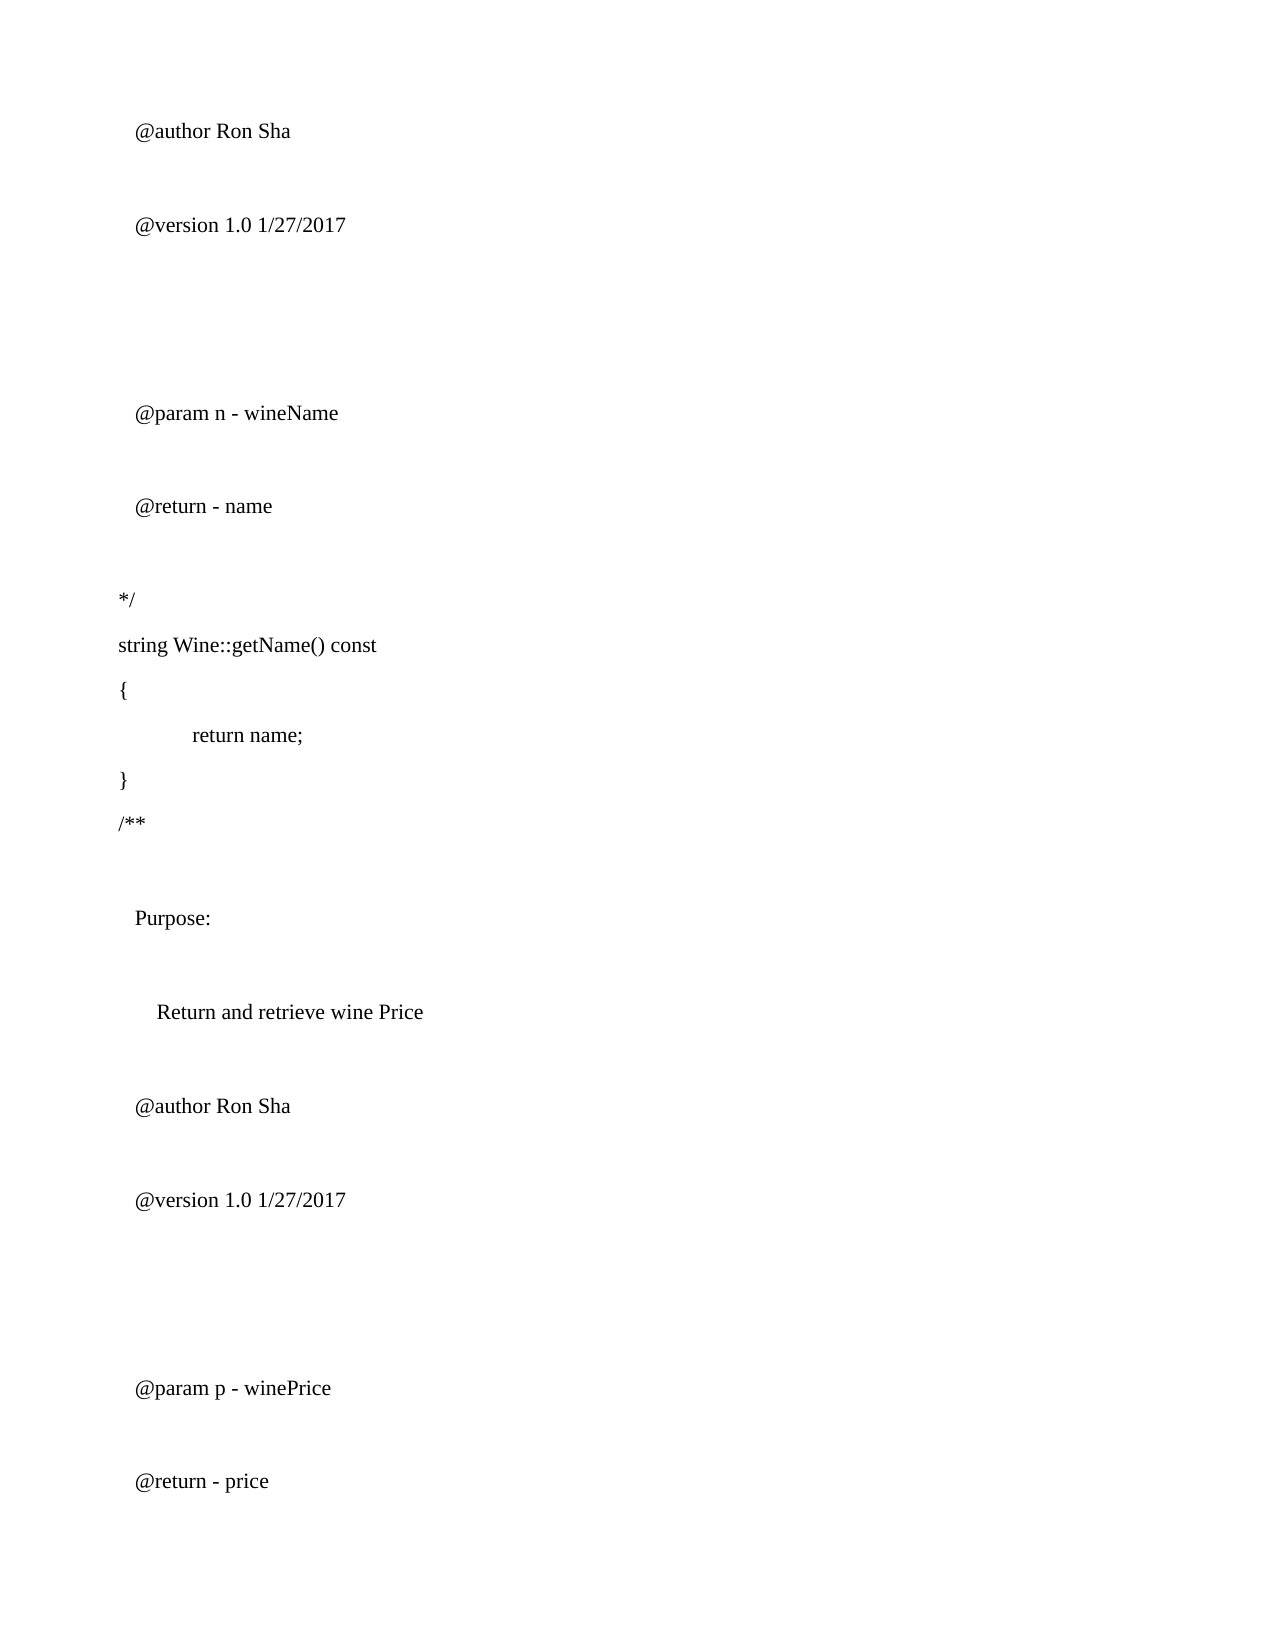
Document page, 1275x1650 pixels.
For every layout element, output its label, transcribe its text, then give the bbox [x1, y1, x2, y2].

text @version 1.0 1/27/2017 [118, 212, 1157, 237]
text string Wine::getName() const [118, 632, 1157, 657]
text Return and retrieve wine Price [118, 999, 1157, 1024]
text Purpose: [118, 905, 1157, 930]
text @author Ron Sha [118, 118, 1157, 143]
text @return - price [118, 1468, 1157, 1493]
text @version 1.0 1/27/2017 [118, 1187, 1157, 1212]
text @param n - wineName [118, 400, 1157, 425]
text return name; [118, 722, 1157, 747]
text /** [118, 811, 1157, 837]
text */ [118, 587, 1157, 613]
text { [118, 677, 1157, 702]
text @return - name [118, 493, 1157, 519]
text } [118, 767, 1157, 792]
text @author Ron Sha [118, 1093, 1157, 1118]
text @param p - winePrice [118, 1374, 1157, 1400]
